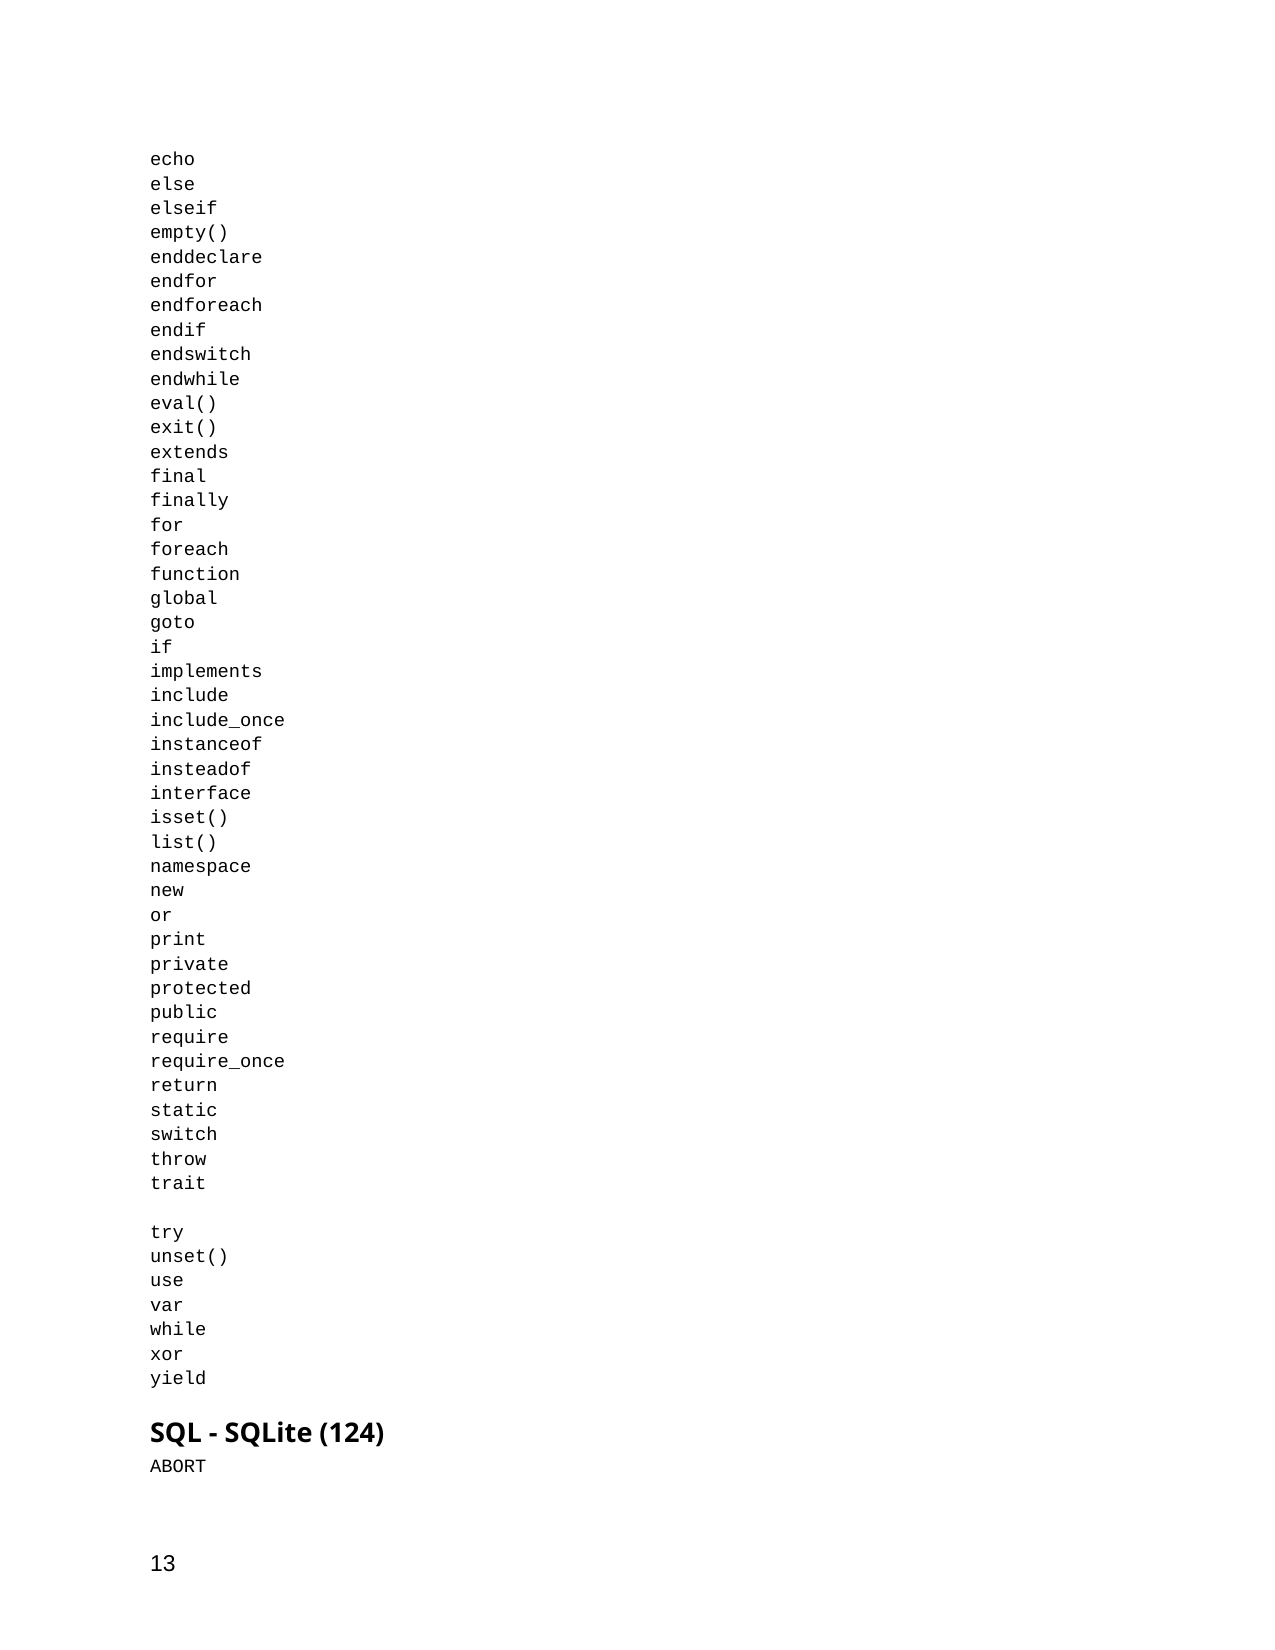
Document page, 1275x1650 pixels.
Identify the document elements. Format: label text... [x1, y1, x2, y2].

text echo else elseif empty() enddeclare endfor endforeach endif endswitch endwhile eval() exit() extends final finally for foreach function global goto if implements include include_once instanceof insteadof interface isset() list() namespace new or print private protected public require require_once return static switch throw trait try unset() use var while xor yield [150, 150, 1125, 1390]
text ABORT [150, 1456, 1125, 1478]
subtitle SQL - SQLite (124) [150, 1414, 1125, 1451]
